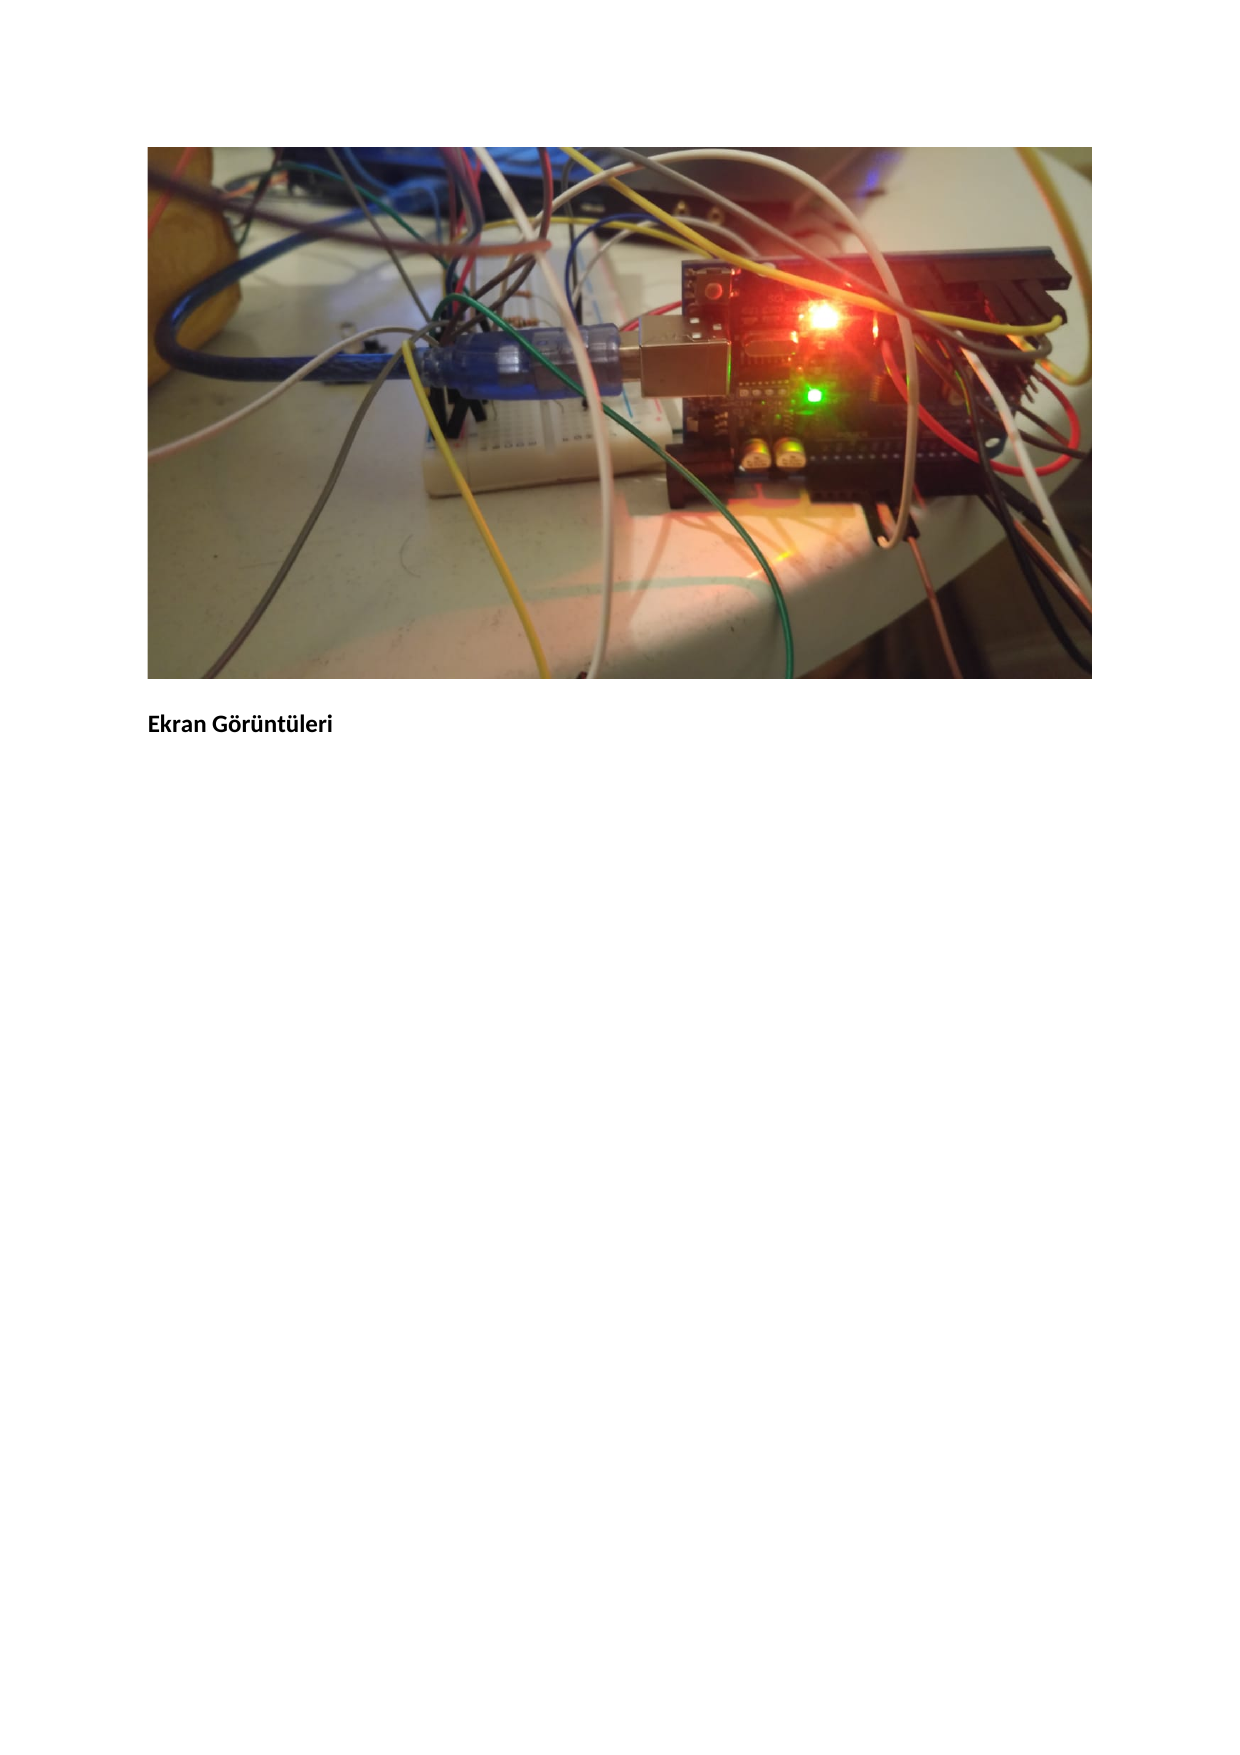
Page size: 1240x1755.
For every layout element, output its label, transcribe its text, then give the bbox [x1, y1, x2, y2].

text Ekran Görüntüleri [148, 708, 1092, 738]
